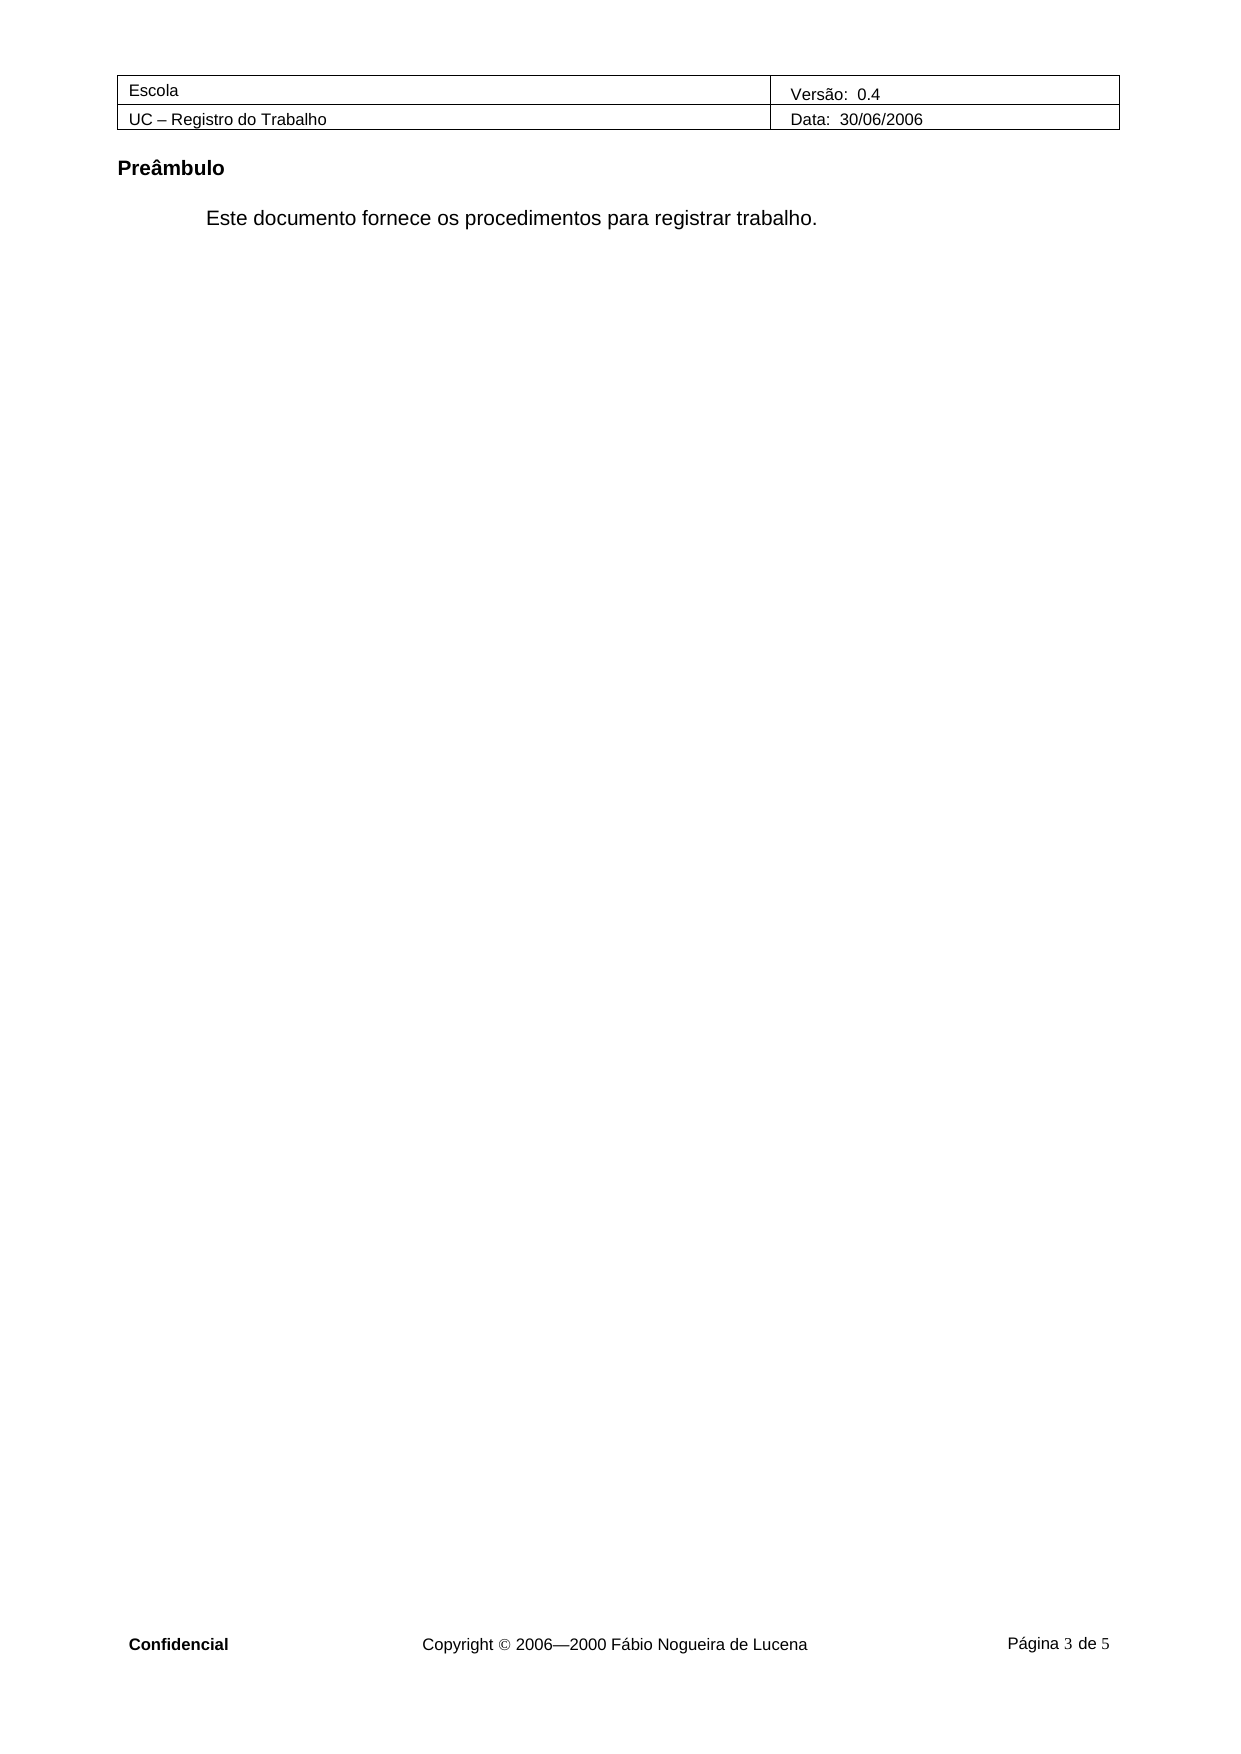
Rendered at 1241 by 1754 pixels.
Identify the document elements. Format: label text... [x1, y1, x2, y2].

text Este documento fornece os procedimentos para registrar trabalho. [117, 204, 1120, 229]
text Preâmbulo [117, 154, 1120, 179]
